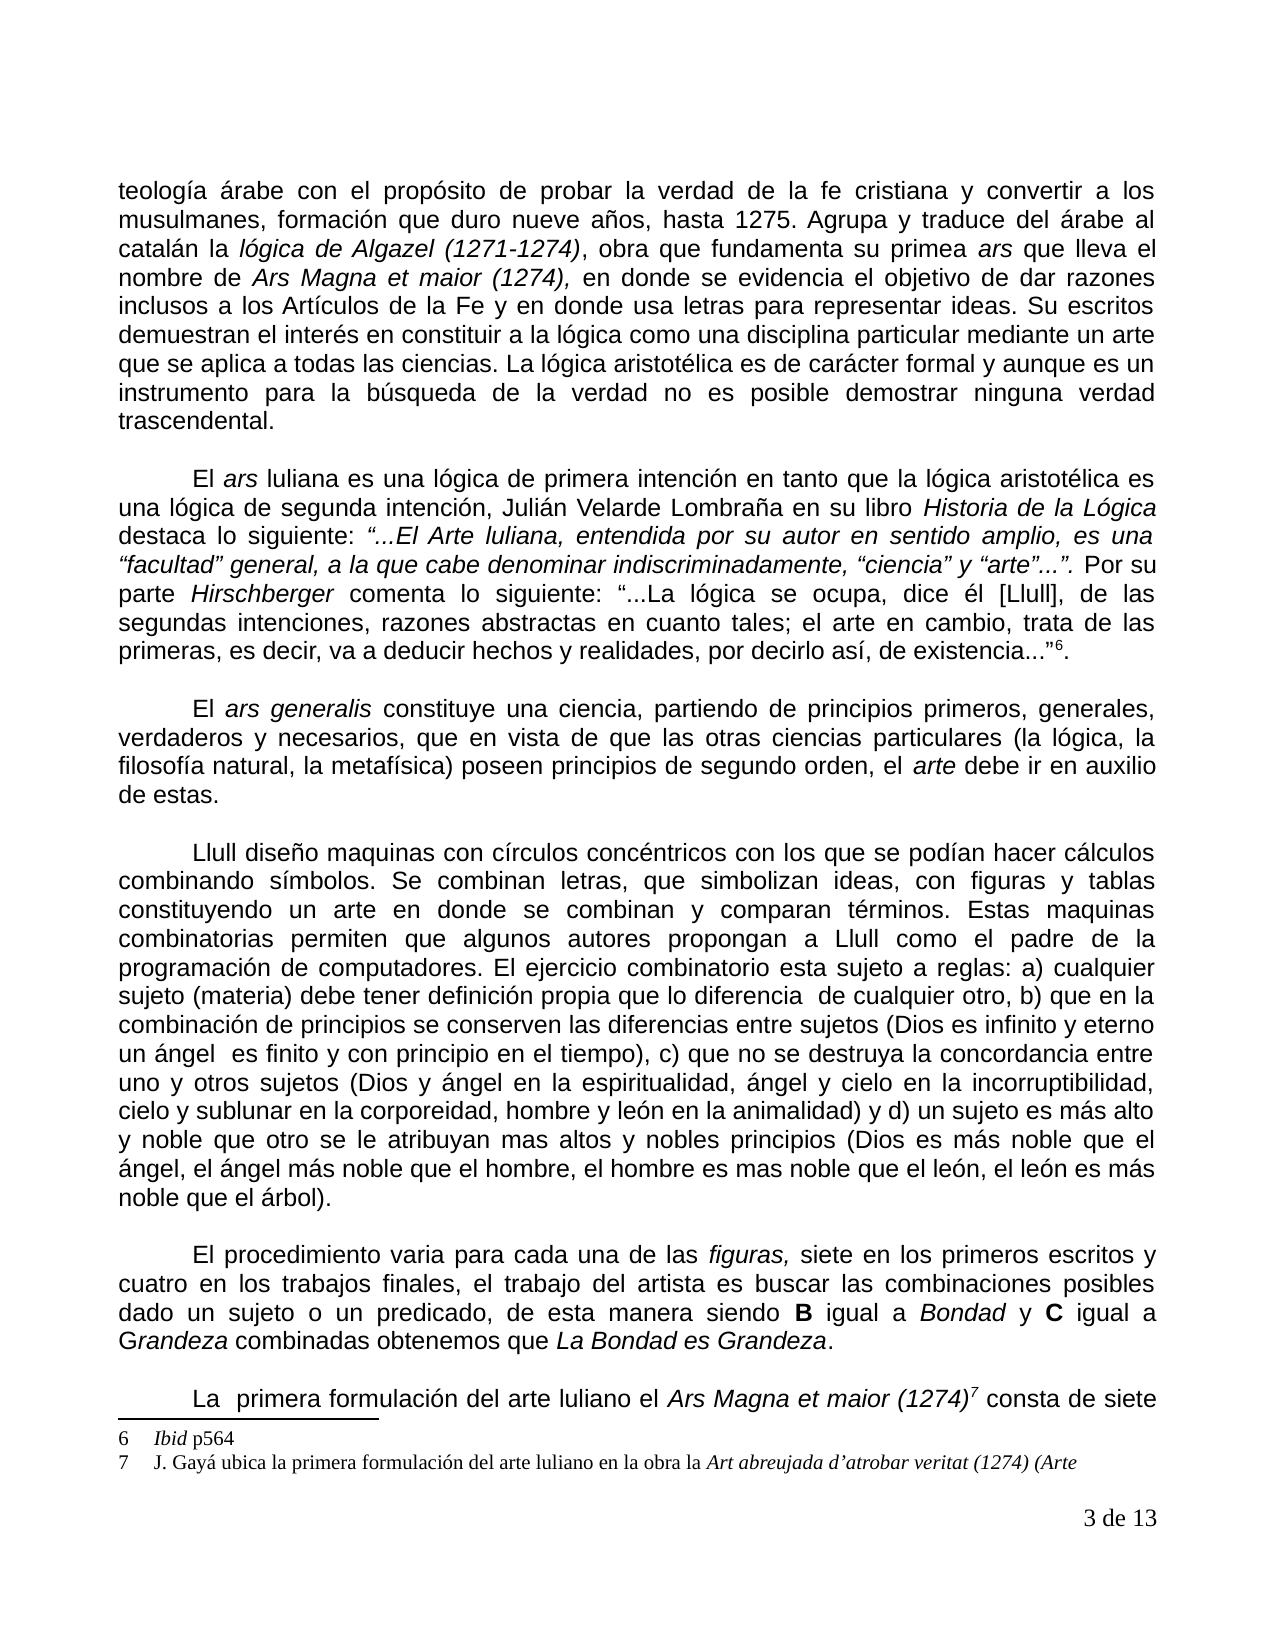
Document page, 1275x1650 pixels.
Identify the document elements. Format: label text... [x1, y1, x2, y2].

text La primera formulación del arte luliano el Ars Magna et maior (1274) consta de siete [118, 1384, 1157, 1413]
text teología árabe con el propósito de probar la verdad de la fe cristiana y convertir a los musulmanes, formación que duro nueve años, hasta 1275. Agrupa y traduce del árabe al catalán la lógica de Algazel (1271-1274), obra que fundamenta su primea ars que lleva el nombre de Ars Magna et maior (1274), en donde se evidencia el objetivo de dar razones inclusos a los Artículos de la Fe y en donde usa letras para representar ideas. Su escritos demuestran el interés en constituir a la lógica como una disciplina particular mediante un arte que se aplica a todas las ciencias. La lógica aristotélica es de carácter formal y aunque es un instrumento para la búsqueda de la verdad no es posible demostrar ninguna verdad trascendental. [118, 176, 1157, 435]
text El ars generalis constituye una ciencia, partiendo de principios primeros, generales, verdaderos y necesarios, que en vista de que las otras ciencias particulares (la lógica, la filosofía natural, la metafísica) poseen principios de segundo orden, el arte debe ir en auxilio de estas. [118, 694, 1157, 809]
text J. Gayá ubica la primera formulación del arte luliano en la obra la Art abreujada d’atrobar veritat (1274) (Arte [118, 1449, 1157, 1474]
text Ibid p564 [118, 1426, 1157, 1449]
text Llull diseño maquinas con círculos concéntricos con los que se podían hacer cálculos combinando símbolos. Se combinan letras, que simbolizan ideas, con figuras y tablas constituyendo un arte en donde se combinan y comparan términos. Estas maquinas combinatorias permiten que algunos autores propongan a Llull como el padre de la programación de computadores. El ejercicio combinatorio esta sujeto a reglas: a) cualquier sujeto (materia) debe tener definición propia que lo diferencia de cualquier otro, b) que en la combinación de principios se conserven las diferencias entre sujetos (Dios es infinito y eterno un ángel es finito y con principio en el tiempo), c) que no se destruya la concordancia entre uno y otros sujetos (Dios y ángel en la espiritualidad, ángel y cielo en la incorruptibilidad, cielo y sublunar en la corporeidad, hombre y león en la animalidad) y d) un sujeto es más alto y noble que otro se le atribuyan mas altos y nobles principios (Dios es más noble que el ángel, el ángel más noble que el hombre, el hombre es mas noble que el león, el león es más noble que el árbol). [118, 838, 1157, 1211]
text El ars luliana es una lógica de primera intención en tanto que la lógica aristotélica es una lógica de segunda intención, Julián Velarde Lombraña en su libro Historia de la Lógica destaca lo siguiente: “...El Arte luliana, entendida por su autor en sentido amplio, es una “facultad” general, a la que cabe denominar indiscriminadamente, “ciencia” y “arte”...”. Por su parte Hirschberger comenta lo siguiente: “...La lógica se ocupa, dice él [Llull], de las segundas intenciones, razones abstractas en cuanto tales; el arte en cambio, trata de las primeras, es decir, va a deducir hechos y realidades, por decirlo así, de existencia...”. [118, 464, 1157, 665]
text El procedimiento varia para cada una de las figuras, siete en los primeros escritos y cuatro en los trabajos finales, el trabajo del artista es buscar las combinaciones posibles dado un sujeto o un predicado, de esta manera siendo B igual a Bondad y C igual a Grandeza combinadas obtenemos que La Bondad es Grandeza. [118, 1240, 1157, 1355]
